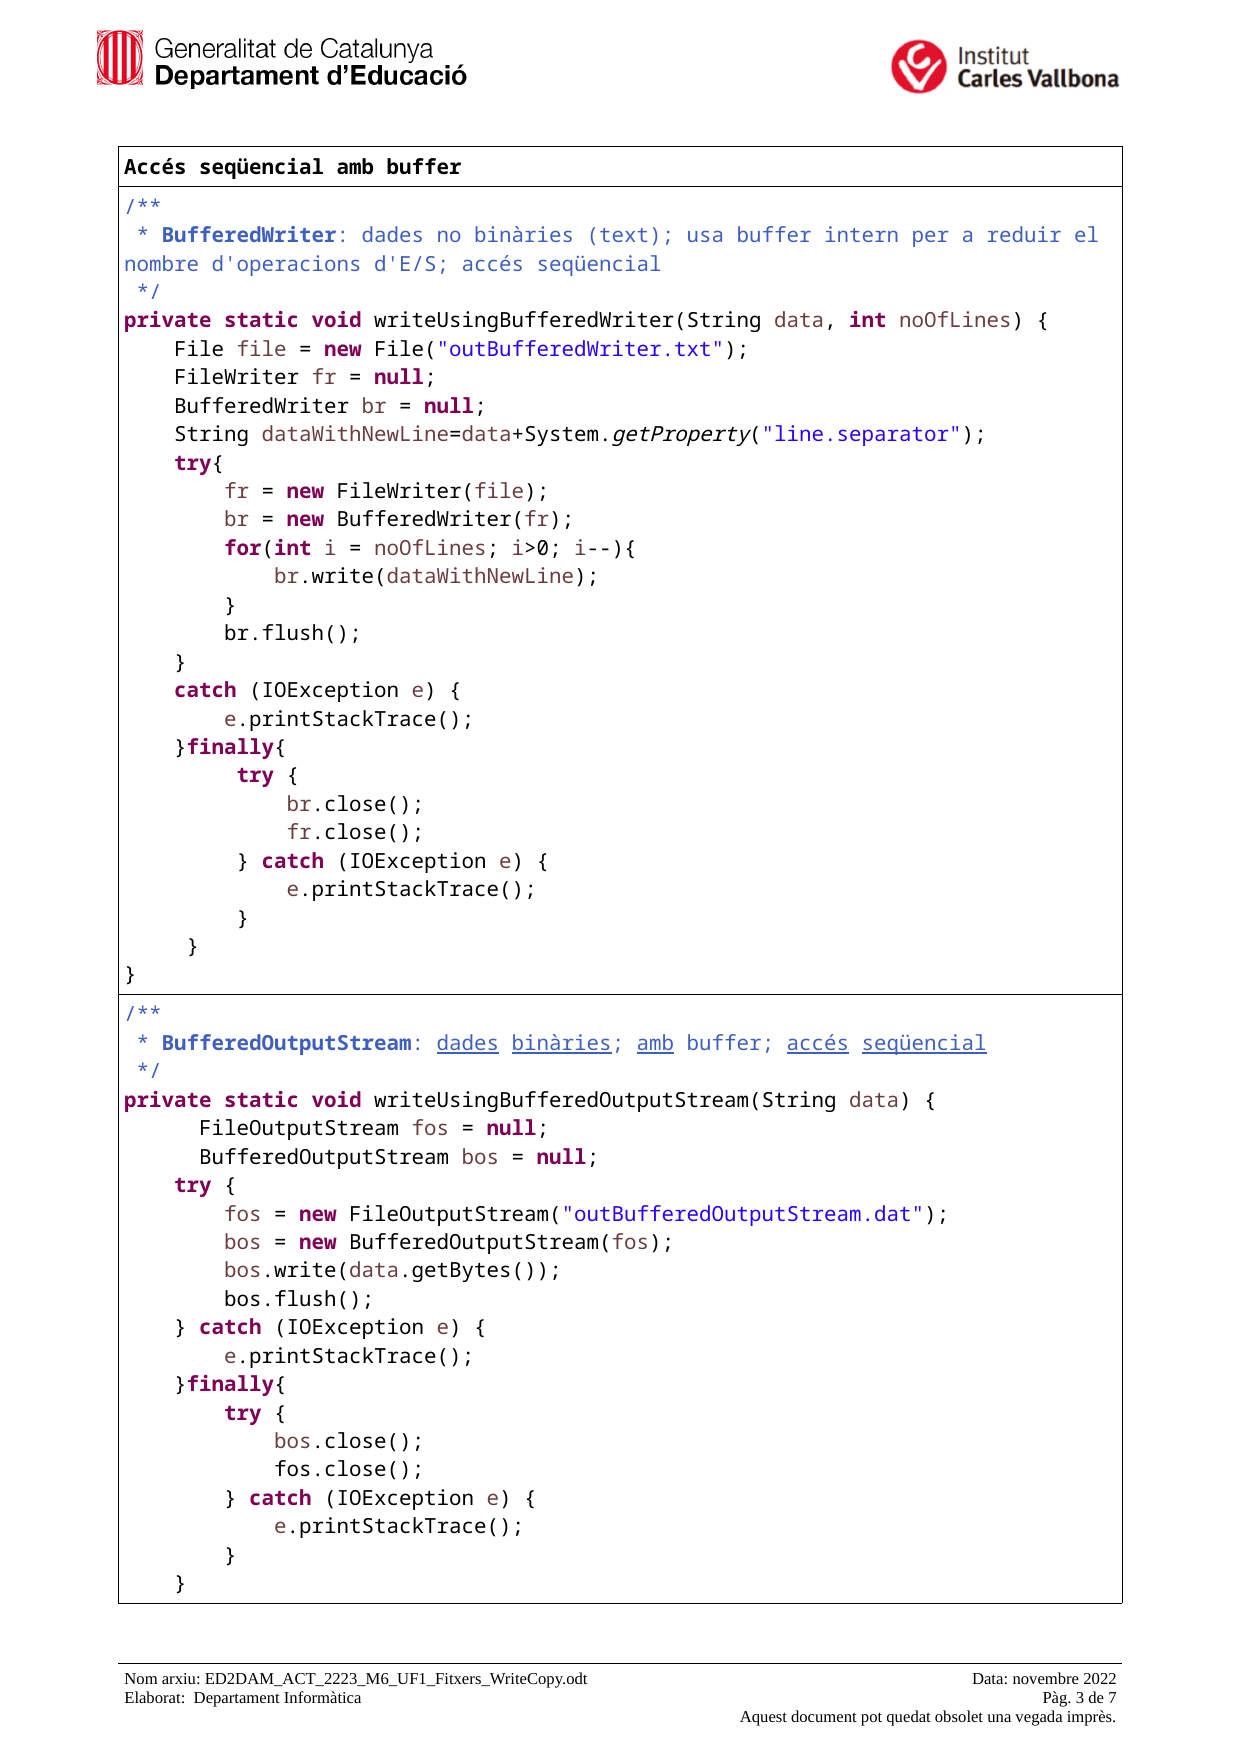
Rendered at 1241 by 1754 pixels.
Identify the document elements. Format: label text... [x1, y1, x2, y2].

picture [97, 29, 494, 92]
picture [889, 37, 1130, 96]
table_cell /** * BufferedOutputStream: dades binàries; amb buffer; accés seqüencial */ private static void writeUsingBufferedOutputStream(String data) { FileOutputStream fos = null; BufferedOutputStream bos = null; try { fos = new FileOutputStream("outBufferedOutputStream.dat"); bos = new BufferedOutputStream(fos); bos.write(data.getBytes()); bos.flush(); } catch (IOException e) { e.printStackTrace(); }finally{ try { bos.close(); fos.close(); } catch (IOException e) { e.printStackTrace(); } } [119, 995, 1122, 1602]
table_cell /** * BufferedWriter: dades no binàries (text); usa buffer intern per a reduir el nombre d'operacions d'E/S; accés seqüencial */ private static void writeUsingBufferedWriter(String data, int noOfLines) { File file = new File("outBufferedWriter.txt"); FileWriter fr = null; BufferedWriter br = null; String dataWithNewLine=data+System.getProperty("line.separator"); try{ fr = new FileWriter(file); br = new BufferedWriter(fr); for(int i = noOfLines; i>0; i--){ br.write(dataWithNewLine); } br.flush(); } catch (IOException e) { e.printStackTrace(); }finally{ try { br.close(); fr.close(); } catch (IOException e) { e.printStackTrace(); } } } [119, 187, 1122, 994]
table_header Accés seqüencial amb buffer [119, 147, 1122, 186]
